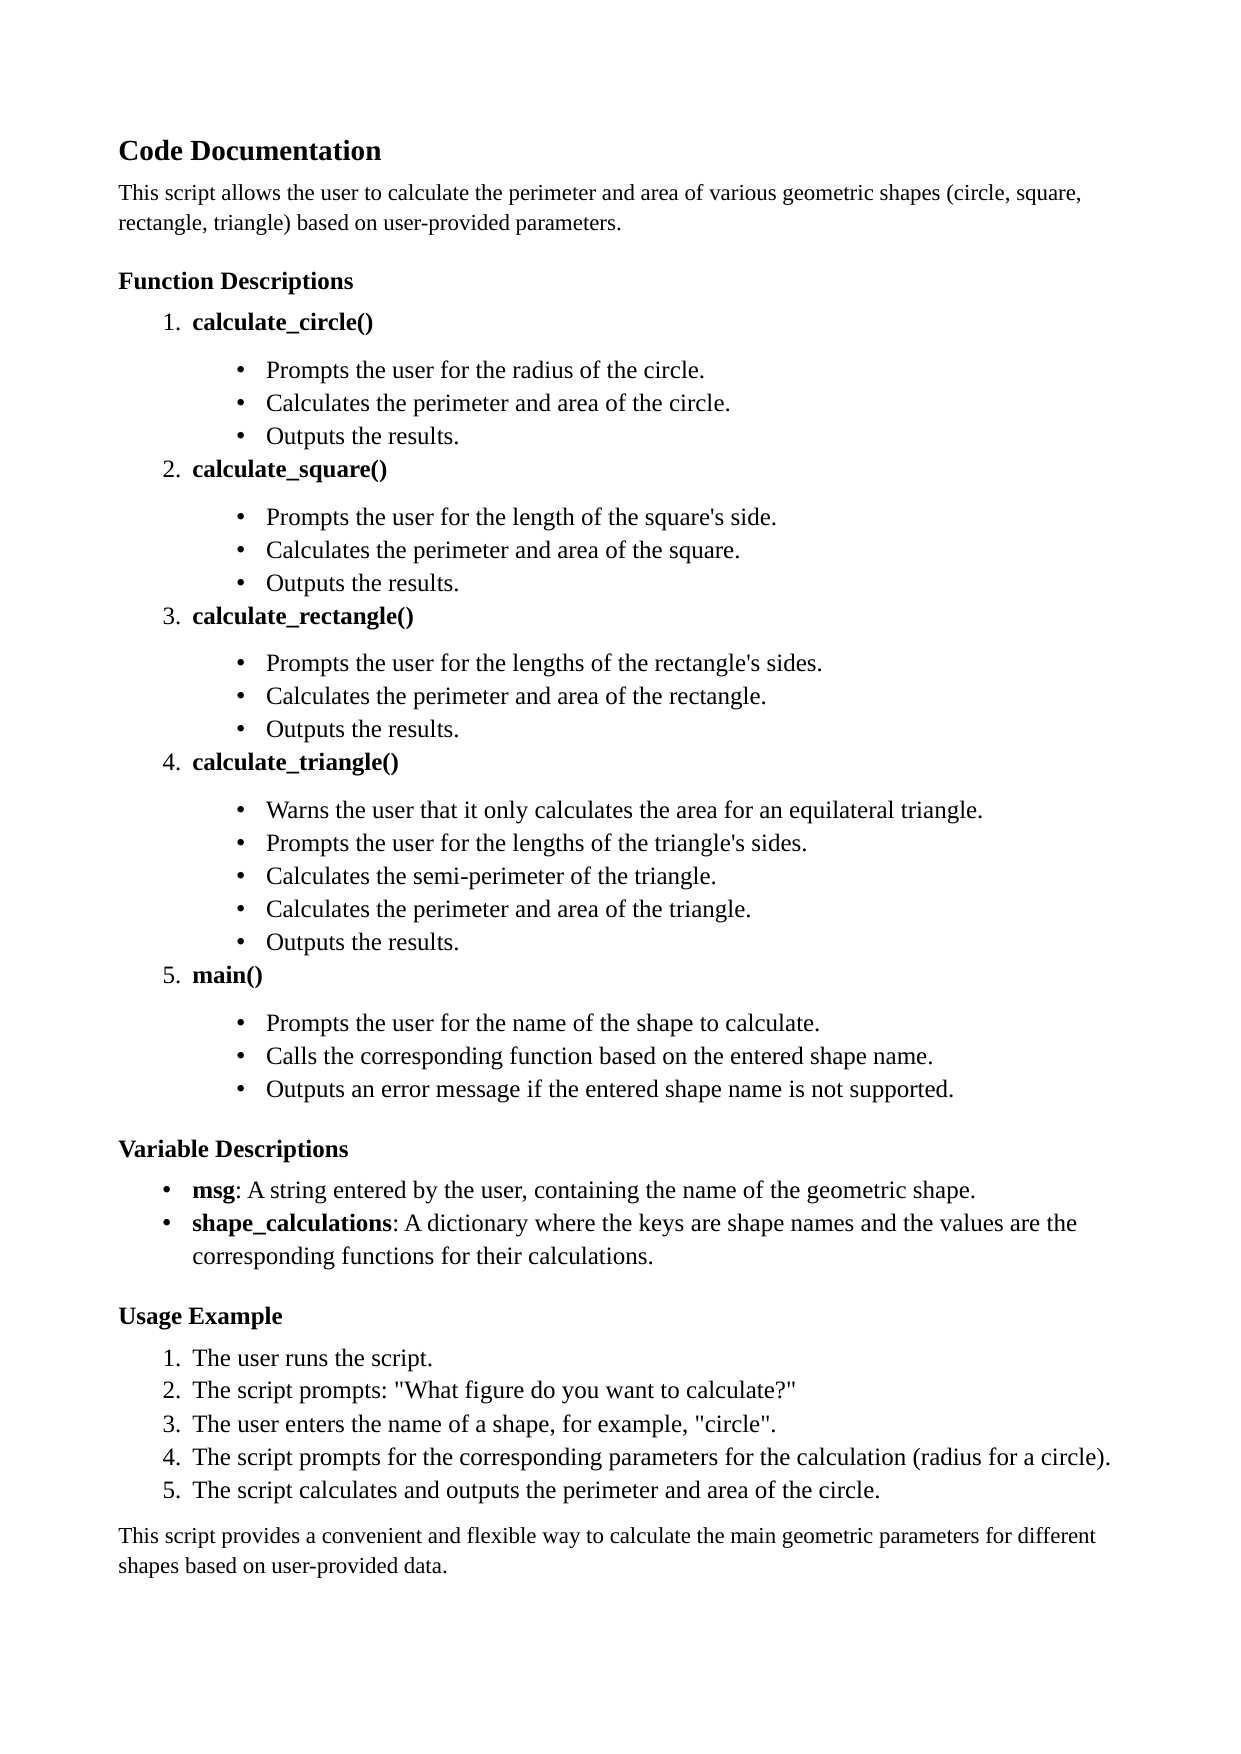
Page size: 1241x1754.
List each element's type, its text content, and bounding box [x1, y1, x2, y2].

list msg: A string entered by the user, containing the name of the geometric shape. [162, 1175, 1122, 1204]
subtitle Function Descriptions [118, 266, 1122, 295]
list Prompts the user for the lengths of the triangle's sides. [236, 828, 1122, 857]
subtitle Usage Example [118, 1301, 1122, 1330]
list Prompts the user for the lengths of the rectangle's sides. [236, 648, 1122, 677]
list Warns the user that it only calculates the area for an equilateral triangle. [236, 795, 1122, 824]
list shape_calculations: A dictionary where the keys are shape names and the values are the corresponding functions for their calculations. [162, 1208, 1122, 1270]
list Calculates the perimeter and area of the triangle. [236, 894, 1122, 923]
list Calculates the perimeter and area of the square. [236, 535, 1122, 563]
list Calls the corresponding function based on the entered shape name. [236, 1041, 1122, 1069]
list calculate_triangle() [162, 747, 1122, 776]
list Prompts the user for the name of the shape to calculate. [236, 1008, 1122, 1037]
list Outputs the results. [236, 927, 1122, 956]
list The user runs the script. [162, 1343, 1122, 1371]
list The script prompts: "What figure do you want to calculate?" [162, 1376, 1122, 1404]
list Outputs the results. [236, 421, 1122, 450]
list Calculates the semi-perimeter of the triangle. [236, 861, 1122, 890]
text This script allows the user to calculate the perimeter and area of various geometric shapes (circle, square, rectangle, triangle) based on user-provided parameters. [118, 179, 1122, 235]
subtitle Variable Descriptions [118, 1134, 1122, 1163]
list Calculates the perimeter and area of the circle. [236, 388, 1122, 417]
list Prompts the user for the radius of the circle. [236, 355, 1122, 384]
list calculate_square() [162, 454, 1122, 483]
list Outputs the results. [236, 714, 1122, 743]
subtitle Code Documentation [118, 133, 1122, 166]
list Outputs the results. [236, 568, 1122, 597]
list The script prompts for the corresponding parameters for the calculation (radius for a circle). [162, 1442, 1122, 1470]
list main() [162, 960, 1122, 989]
list The user enters the name of a shape, for example, "circle". [162, 1409, 1122, 1437]
list The script calculates and outputs the perimeter and area of the circle. [162, 1475, 1122, 1503]
list Prompts the user for the length of the square's side. [236, 502, 1122, 531]
text This script provides a convenient and flexible way to calculate the main geometric parameters for different shapes based on user-provided data. [118, 1522, 1122, 1579]
list calculate_rectangle() [162, 601, 1122, 629]
list Outputs an error message if the entered shape name is not supported. [236, 1074, 1122, 1103]
list calculate_circle() [162, 307, 1122, 336]
list Calculates the perimeter and area of the rectangle. [236, 681, 1122, 710]
